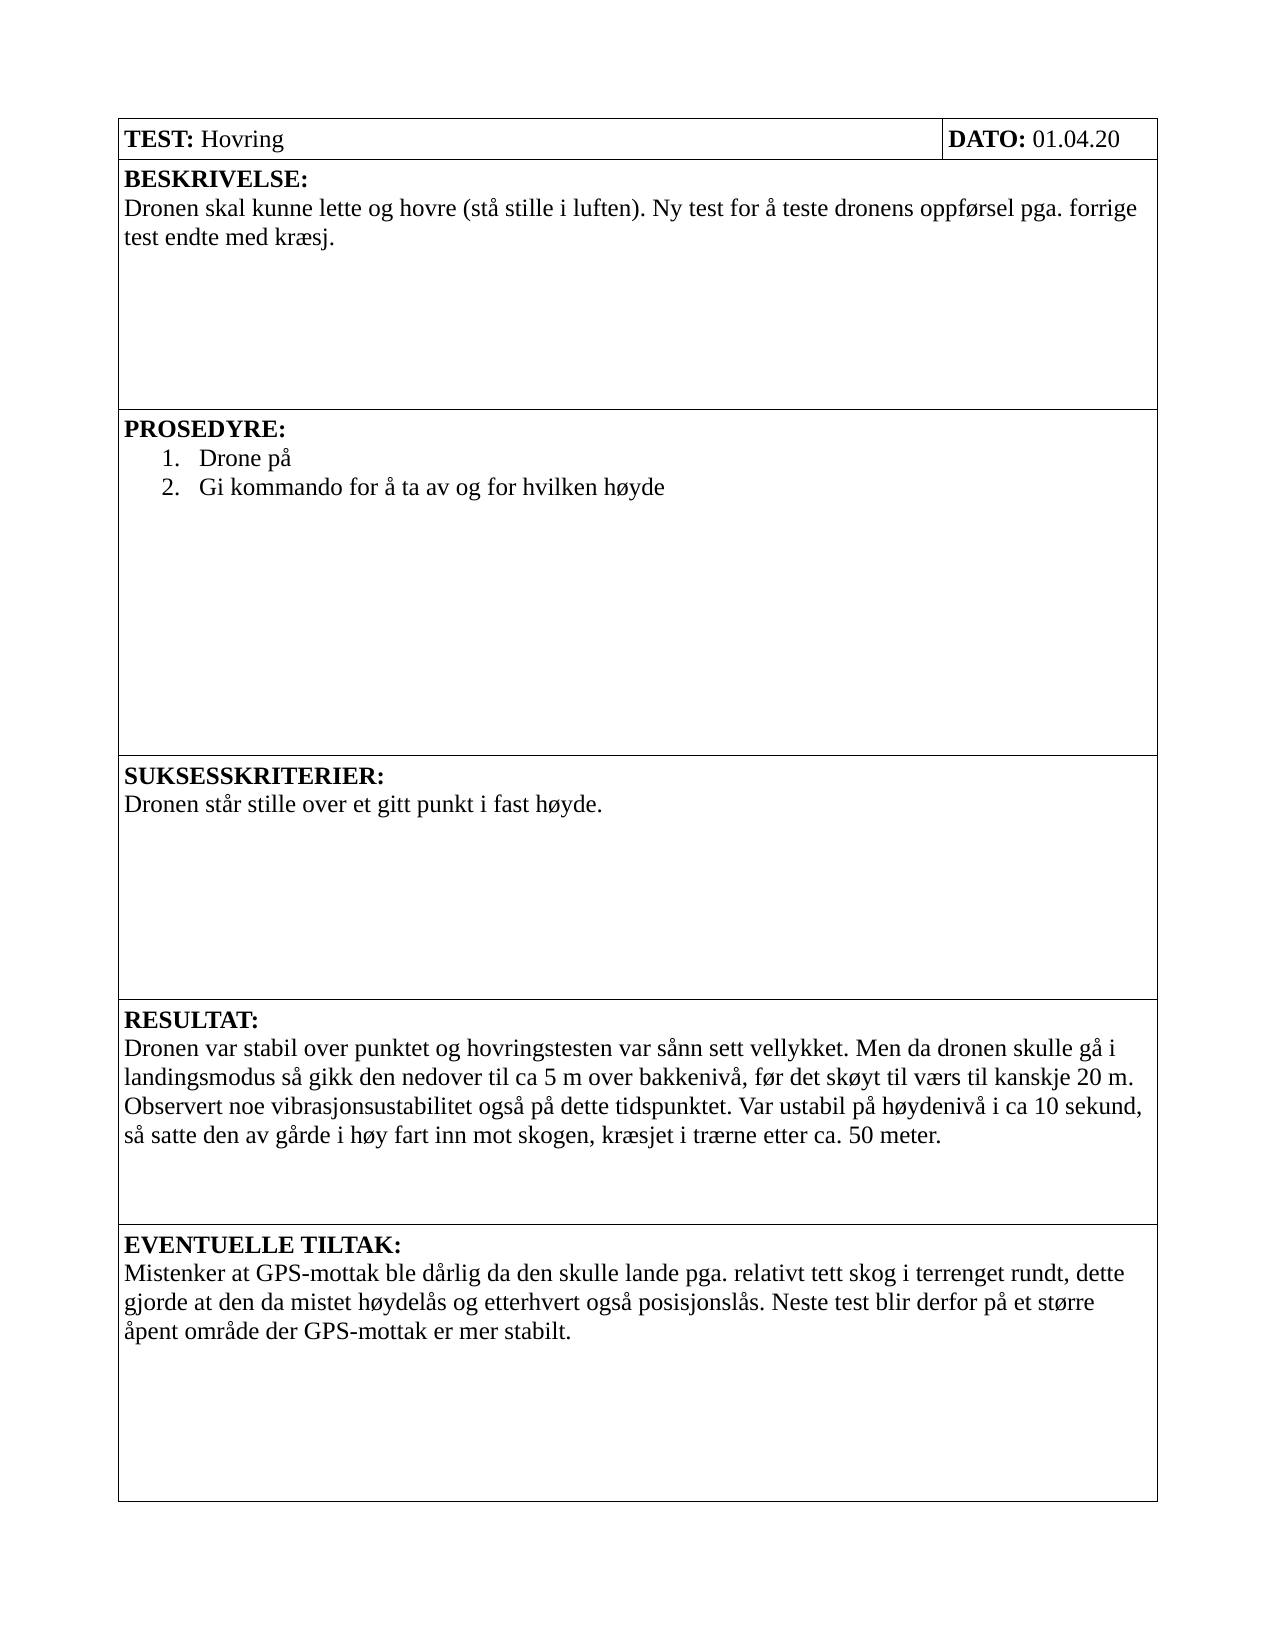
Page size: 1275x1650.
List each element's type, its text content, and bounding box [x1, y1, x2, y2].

table_cell BESKRIVELSE: Dronen skal kunne lette og hovre (stå stille i luften). Ny test for å teste dronens oppførsel pga. forrige test endte med kræsj. [119, 160, 1157, 409]
table_cell PROSEDYRE: Drone på Gi kommando for å ta av og for hvilken høyde [119, 410, 1157, 755]
table_cell RESULTAT: Dronen var stabil over punktet og hovringstesten var sånn sett vellykket. Men da dronen skulle gå i landingsmodus så gikk den nedover til ca 5 m over bakkenivå, før det skøyt til værs til kanskje 20 m. Observert noe vibrasjonsustabilitet også på dette tidspunktet. Var ustabil på høydenivå i ca 10 sekund, så satte den av gårde i høy fart inn mot skogen, kræsjet i trærne etter ca. 50 meter. [119, 1000, 1157, 1224]
table_header TEST: Hovring [119, 119, 942, 158]
table_header DATO: 01.04.20 [943, 119, 1157, 158]
table_cell ­EVENTUELLE TILTAK: Mistenker at GPS-mottak ble dårlig da den skulle lande pga. relativt tett skog i terrenget rundt, dette gjorde at den da mistet høydelås og etterhvert også posisjonslås. Neste test blir derfor på et større åpent område der GPS-mottak er mer stabilt. [119, 1225, 1157, 1501]
table_cell SUKSESSKRITERIER: Dronen står stille over et gitt punkt i fast høyde. [119, 756, 1157, 999]
